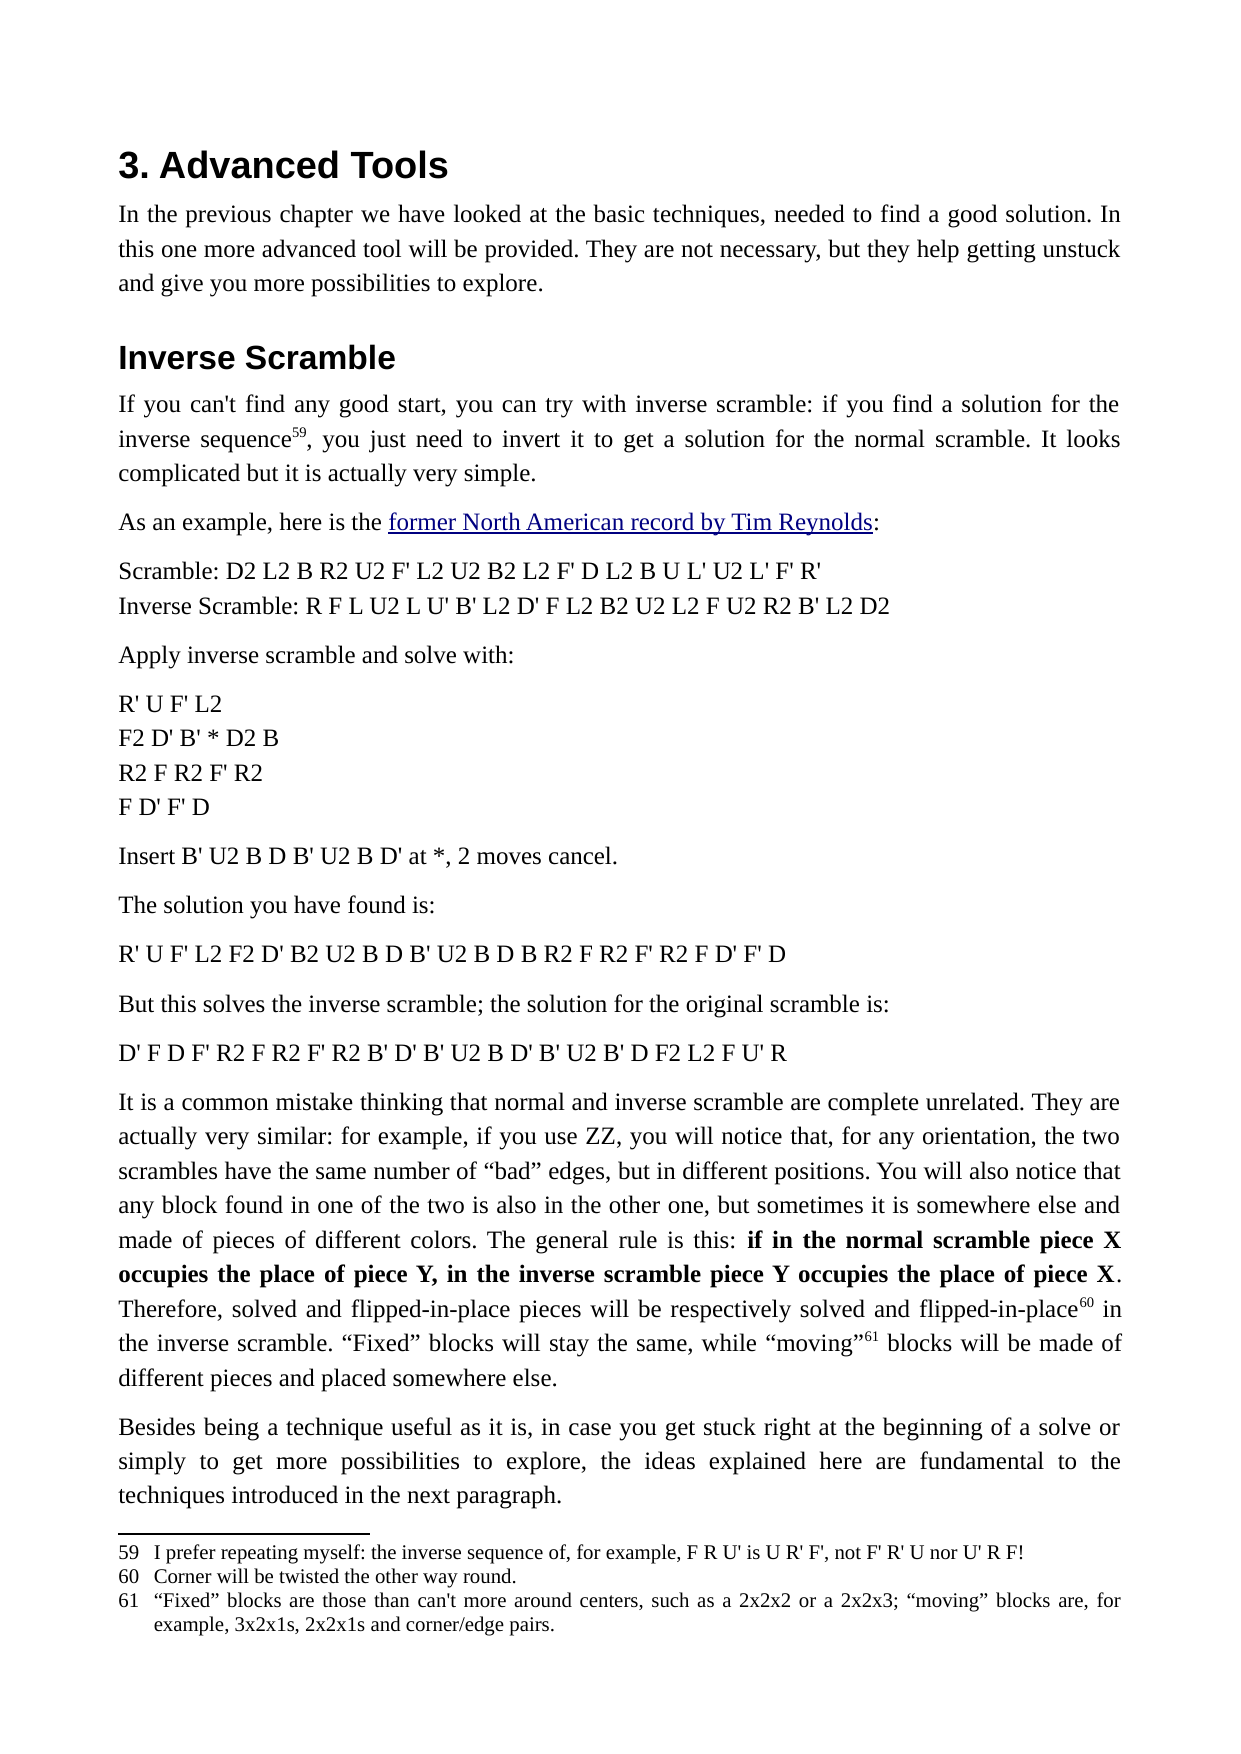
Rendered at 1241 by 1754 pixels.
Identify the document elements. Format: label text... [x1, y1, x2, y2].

text D' F D F' R2 F R2 F' R2 B' D' B' U2 B D' B' U2 B' D F2 L2 F U' R [118, 1038, 1122, 1066]
text “Fixed” blocks are those than can't more around centers, such as a 2x2x2 or a 2x2x3; “moving” blocks are, for example, 3x2x1s, 2x2x1s and corner/edge pairs. [118, 1588, 1122, 1636]
text I prefer repeating myself: the inverse sequence of, for example, F R U' is U R' F', not F' R' U nor U' R F! [118, 1539, 1122, 1564]
text In the previous chapter we have looked at the basic techniques, needed to find a good solution. In this one more advanced tool will be provided. They are not necessary, but they help getting unstuck and give you more possibilities to explore. [118, 199, 1122, 297]
text The solution you have found is: [118, 891, 1122, 919]
text If you can't find any good start, you can try with inverse scramble: if you find a solution for the inverse sequence, you just need to invert it to get a solution for the normal scramble. It looks complicated but it is actually very simple. [118, 389, 1122, 487]
text R' U F' L2 F2 D' B2 U2 B D B' U2 B D B R2 F R2 F' R2 F D' F' D [118, 939, 1122, 968]
text But this solves the inverse scramble; the solution for the original scramble is: [118, 989, 1122, 1017]
text R' U F' L2 F2 D' B' * D2 B R2 F R2 F' R2 F D' F' D [118, 689, 1122, 821]
text Apply inverse scramble and solve with: [118, 640, 1122, 669]
subtitle 3. Advanced Tools [118, 143, 1122, 187]
text Corner will be twisted the other way round. [118, 1564, 1122, 1588]
text Besides being a technique useful as it is, in case you get stuck right at the beginning of a solve or simply to get more possibilities to explore, the ideas explained here are fundamental to the techniques introduced in the next paragraph. [118, 1412, 1122, 1509]
text Scramble: D2 L2 B R2 U2 F' L2 U2 B2 L2 F' D L2 B U L' U2 L' F' R' Inverse Scramble: R F L U2 L U' B' L2 D' F L2 B2 U2 L2 F U2 R2 B' L2 D2 [118, 556, 1122, 619]
subtitle Inverse Scramble [118, 338, 1122, 377]
text Insert B' U2 B D B' U2 B D' at *, 2 moves cancel. [118, 841, 1122, 870]
text It is a common mistake thinking that normal and inverse scramble are complete unrelated. They are actually very similar: for example, if you use ZZ, you will notice that, for any orientation, the two scrambles have the same number of “bad” edges, but in different positions. You will also notice that any block found in one of the two is also in the other one, but sometimes it is somewhere else and made of pieces of different colors. The general rule is this: if in the normal scramble piece X occupies the place of piece Y, in the inverse scramble piece Y occupies the place of piece X. Therefore, solved and flipped-in-place pieces will be respectively solved and flipped-in-place in the inverse scramble. “Fixed” blocks will stay the same, while “moving” blocks will be made of different pieces and placed somewhere else. [118, 1087, 1122, 1391]
text As an example, here is the former North American record by Tim Reynolds: [118, 507, 1122, 536]
